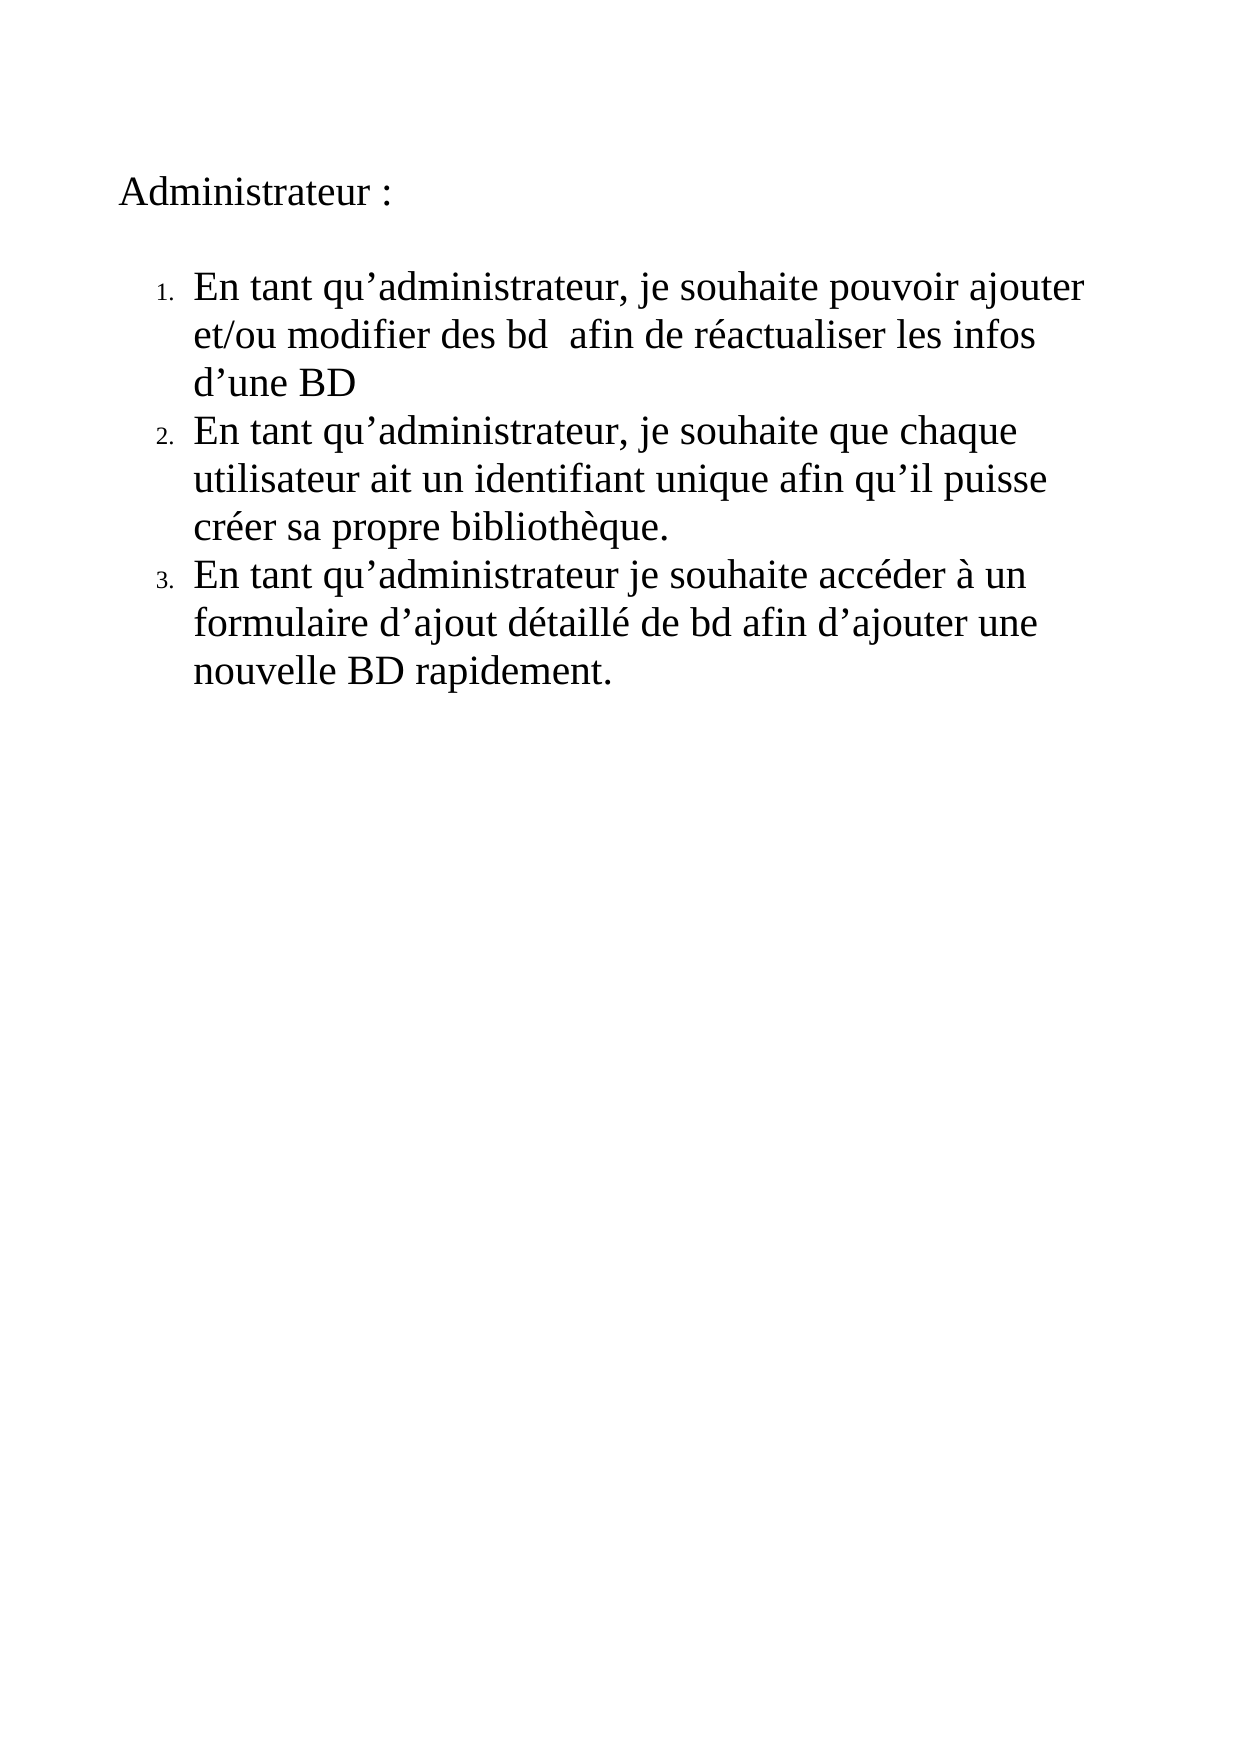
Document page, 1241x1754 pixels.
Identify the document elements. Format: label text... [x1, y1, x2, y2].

list En tant qu’administrateur, je souhaite que chaque utilisateur ait un identifiant unique afin qu’il puisse créer sa propre bibliothèque. [156, 406, 1122, 549]
list En tant qu’administrateur, je souhaite pouvoir ajouter et/ou modifier des bd afin de réactualiser les infos d’une BD [156, 262, 1122, 406]
text Administrateur : [118, 166, 1122, 214]
list En tant qu’administrateur je souhaite accéder à un formulaire d’ajout détaillé de bd afin d’ajouter une nouvelle BD rapidement. [156, 549, 1122, 693]
